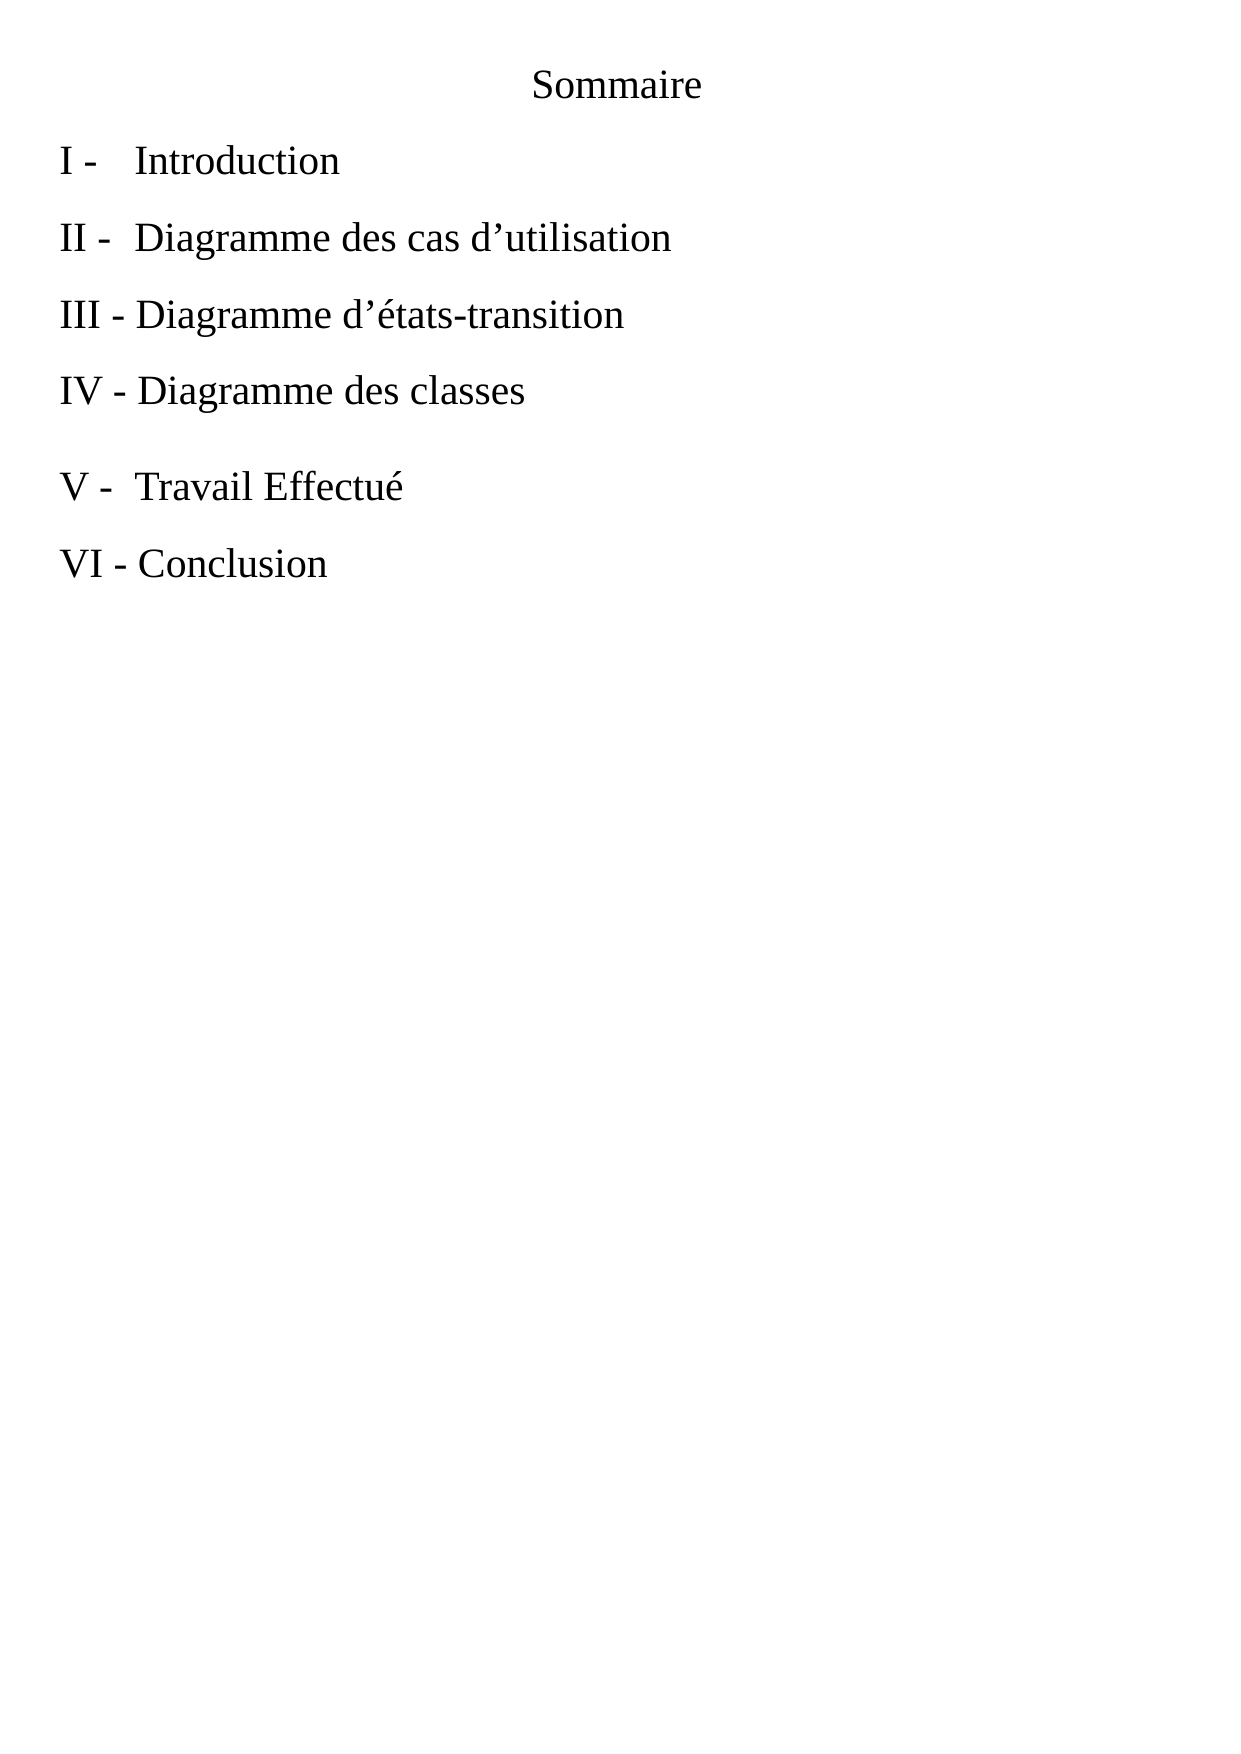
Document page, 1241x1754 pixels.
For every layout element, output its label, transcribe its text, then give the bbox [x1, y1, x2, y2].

text I - Introduction [59, 136, 1174, 184]
text VI - Conclusion [59, 538, 1174, 586]
text Sommaire [59, 59, 1174, 107]
text V - Travail Effectué [59, 462, 1174, 509]
text IV - Diagramme des classes [59, 366, 1174, 414]
text III - Diagramme d’états-transition [59, 289, 1174, 337]
text II - Diagramme des cas d’utilisation [59, 212, 1174, 260]
